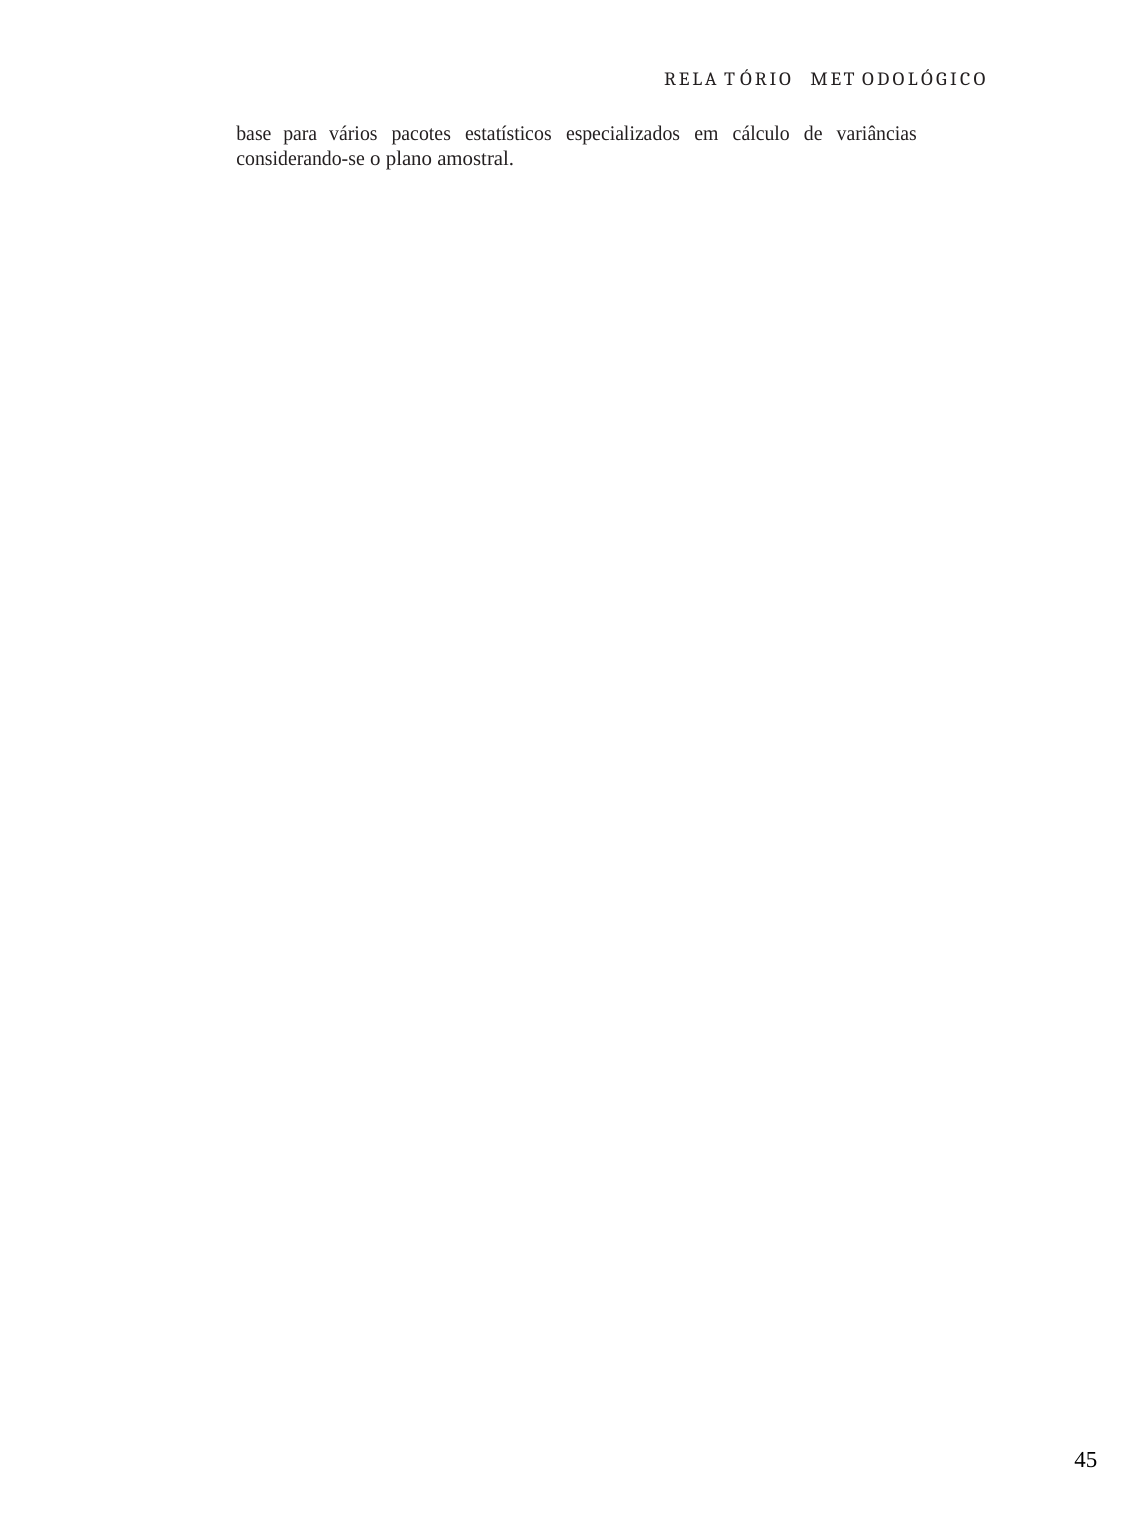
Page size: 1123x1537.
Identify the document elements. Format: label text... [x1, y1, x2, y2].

text base para vários pacotes estatísticos especializados em cálculo de variâncias considerando-se o plano amostral. [236, 121, 917, 170]
